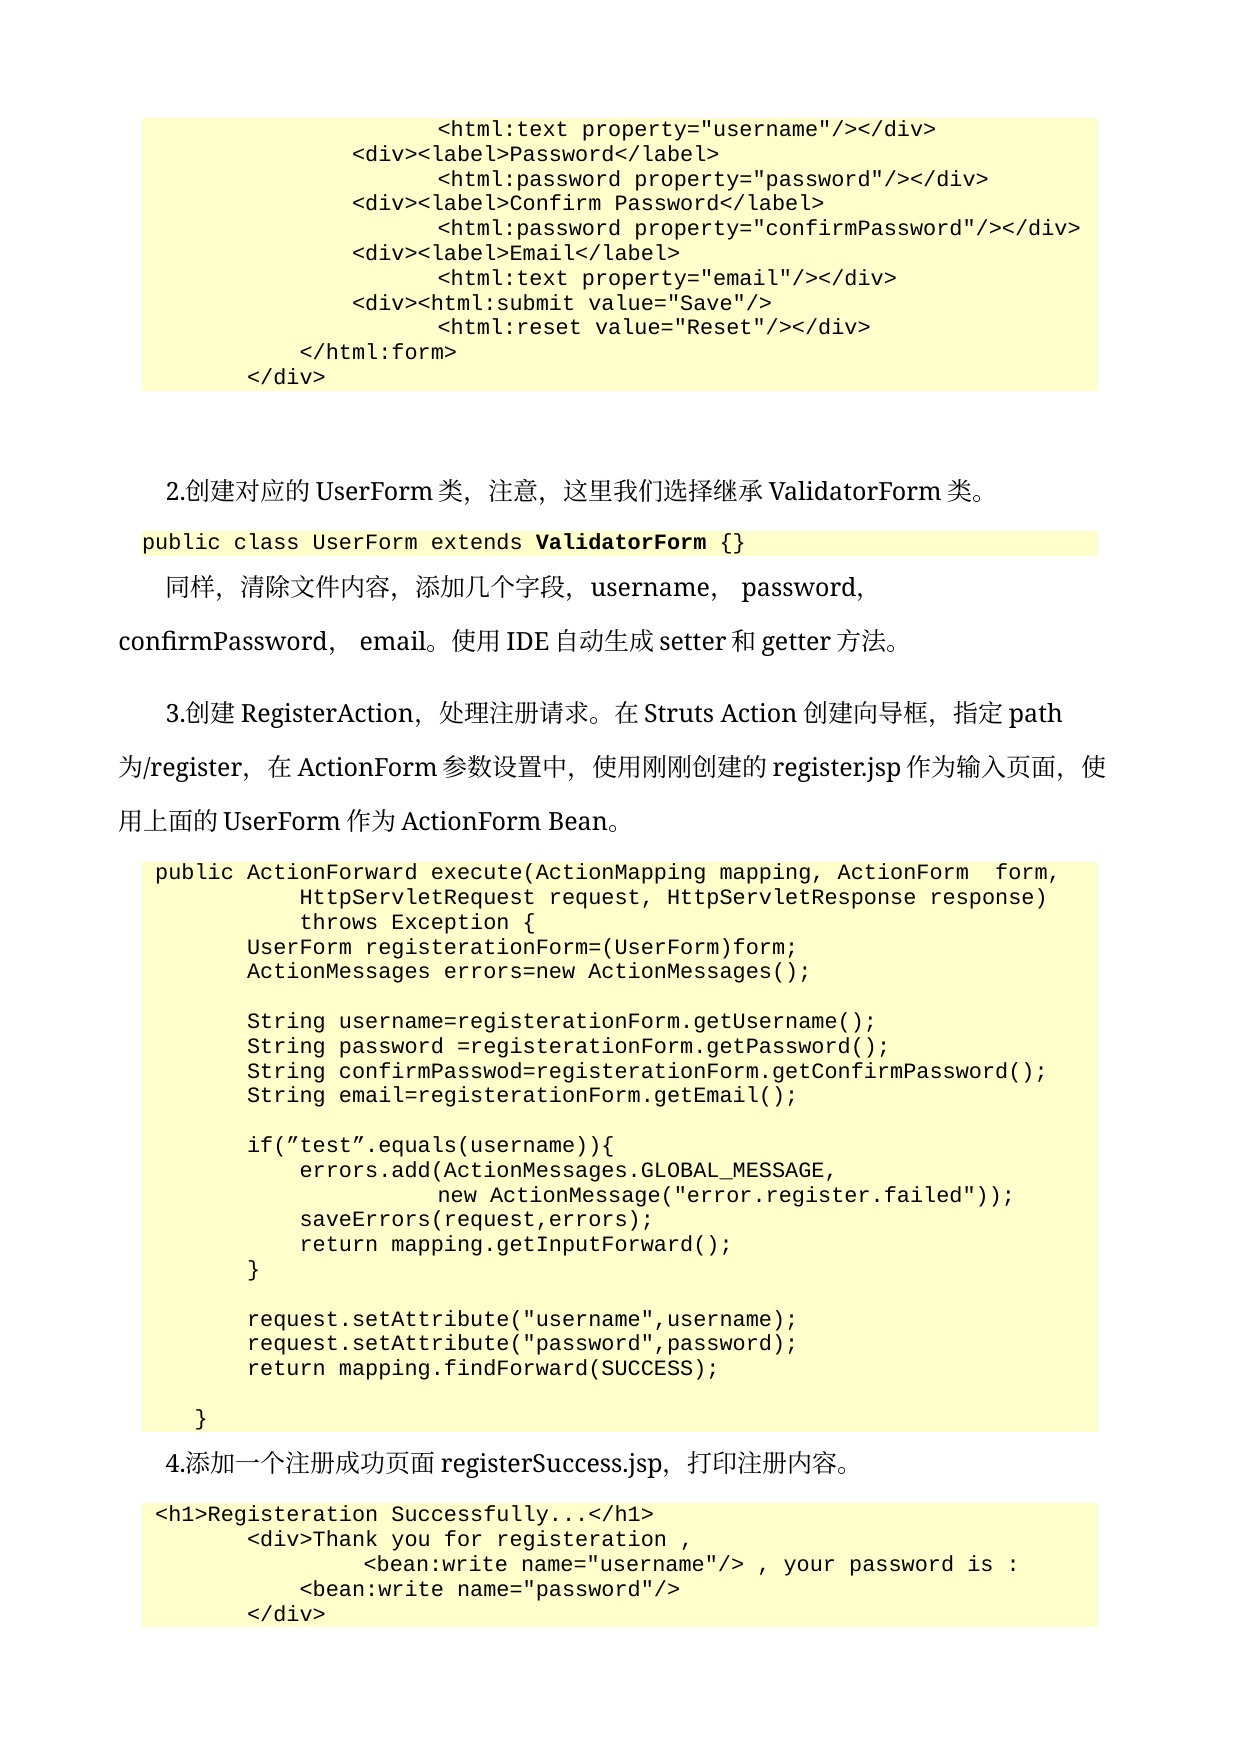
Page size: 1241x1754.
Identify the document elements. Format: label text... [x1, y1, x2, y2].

text String password =registerationForm.getPassword(); [142, 1035, 1098, 1060]
text } [142, 1407, 1098, 1432]
text 2.创建对应的UserForm类，注意，这里我们选择继承ValidatorForm类。 [118, 471, 1122, 507]
text <bean:write name="password"/> [142, 1578, 1098, 1603]
text String confirmPasswod=registerationForm.getConfirmPassword(); [142, 1060, 1098, 1085]
text public class UserForm extends ValidatorForm {} [142, 531, 1098, 556]
text </div> [142, 366, 1098, 391]
text <bean:write name="username"/> , your password is : [142, 1553, 1098, 1578]
text return mapping.getInputForward(); [142, 1233, 1098, 1258]
text 同样，清除文件内容，添加几个字段，username， password， confirmPassword， email。使用IDE自动生成setter和getter方法。 [118, 568, 1122, 658]
text <html:password property="confirmPassword"/></div> [142, 217, 1098, 242]
text new ActionMessage("error.register.failed")); [142, 1184, 1098, 1209]
text String email=registerationForm.getEmail(); [142, 1085, 1098, 1109]
text </div> [142, 1603, 1098, 1627]
text <div><label>Email</label> [142, 242, 1098, 267]
text </html:form> [142, 341, 1098, 366]
text <html:reset value="Reset"/></div> [142, 316, 1098, 341]
text throws Exception { [142, 911, 1098, 936]
text 3.创建RegisterAction，处理注册请求。在Struts Action 创建向导框，指定path为/register，在ActionForm参数设置中，使用刚刚创建的register.jsp作为输入页面，使用上面的UserForm作为ActionForm Bean。 [118, 694, 1122, 838]
text <div><label>Password</label> [142, 143, 1098, 168]
text HttpServletRequest request, HttpServletResponse response) [142, 886, 1098, 911]
text errors.add(ActionMessages.GLOBAL_MESSAGE, [142, 1159, 1098, 1184]
text return mapping.findForward(SUCCESS); [142, 1357, 1098, 1382]
text UserForm registerationForm=(UserForm)form; [142, 936, 1098, 961]
text request.setAttribute("username",username); [142, 1308, 1098, 1333]
text <html:text property="email"/></div> [142, 267, 1098, 292]
text <div>Thank you for registeration , [142, 1528, 1098, 1553]
text 4.添加一个注册成功页面registerSuccess.jsp，打印注册内容。 [118, 1443, 1122, 1479]
text } [142, 1258, 1098, 1283]
text <html:password property="password"/></div> [142, 168, 1098, 192]
text public ActionForward execute(ActionMapping mapping, ActionForm form, [142, 862, 1098, 886]
text if(”test”.equals(username)){ [142, 1134, 1098, 1159]
text saveErrors(request,errors); [142, 1209, 1098, 1233]
text request.setAttribute("password",password); [142, 1333, 1098, 1357]
text <h1>Registeration Successfully...</h1> [142, 1503, 1098, 1528]
text ActionMessages errors=new ActionMessages(); [142, 961, 1098, 986]
text String username=registerationForm.getUsername(); [142, 1010, 1098, 1035]
text <div><label>Confirm Password</label> [142, 192, 1098, 217]
text <div><html:submit value="Save"/> [142, 292, 1098, 316]
text <html:text property="username"/></div> [142, 118, 1098, 143]
